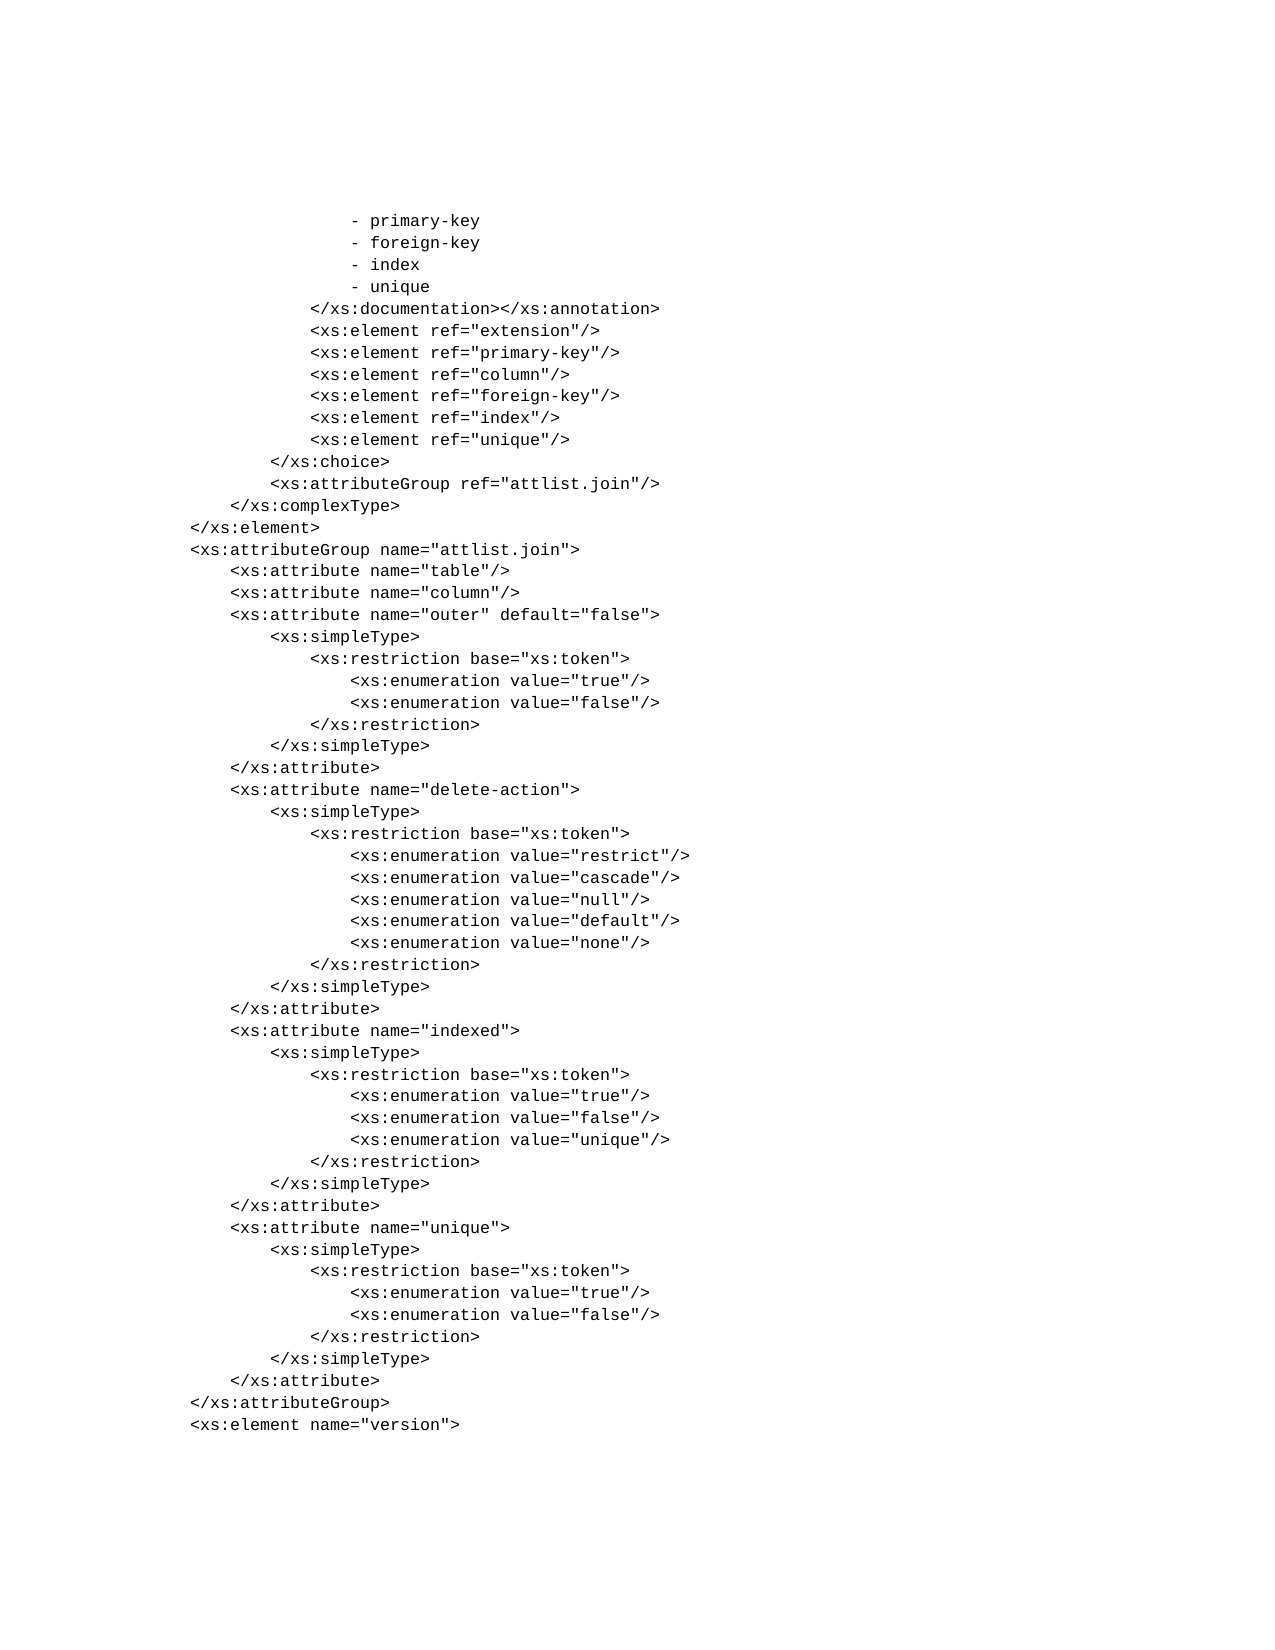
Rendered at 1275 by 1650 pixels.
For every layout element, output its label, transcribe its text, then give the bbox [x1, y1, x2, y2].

text </xs:attribute> [150, 997, 1125, 1019]
text <xs:enumeration value="unique"/> [150, 1129, 1125, 1151]
text </xs:restriction> [150, 1326, 1125, 1347]
text <xs:enumeration value="null"/> [150, 888, 1125, 910]
text <xs:element ref="unique"/> [150, 429, 1125, 451]
text - unique [150, 276, 1125, 297]
text <xs:simpleType> [150, 1238, 1125, 1260]
text <xs:attribute name="delete-action"> [150, 779, 1125, 801]
text <xs:enumeration value="true"/> [150, 669, 1125, 691]
text <xs:element ref="extension"/> [150, 319, 1125, 341]
text <xs:enumeration value="true"/> [150, 1085, 1125, 1107]
text <xs:enumeration value="default"/> [150, 910, 1125, 932]
text <xs:restriction base="xs:token"> [150, 822, 1125, 844]
text </xs:documentation></xs:annotation> [150, 297, 1125, 319]
text <xs:restriction base="xs:token"> [150, 1063, 1125, 1085]
text <xs:attribute name="indexed"> [150, 1019, 1125, 1041]
text <xs:attribute name="column"/> [150, 582, 1125, 604]
text <xs:attributeGroup ref="attlist.join"/> [150, 472, 1125, 494]
text <xs:enumeration value="true"/> [150, 1282, 1125, 1304]
text <xs:element ref="column"/> [150, 363, 1125, 385]
text <xs:attribute name="unique"> [150, 1216, 1125, 1238]
text <xs:enumeration value="restrict"/> [150, 844, 1125, 866]
text <xs:simpleType> [150, 626, 1125, 647]
text <xs:element ref="foreign-key"/> [150, 385, 1125, 407]
text <xs:element ref="primary-key"/> [150, 341, 1125, 363]
text <xs:enumeration value="none"/> [150, 932, 1125, 954]
text </xs:simpleType> [150, 1172, 1125, 1194]
text </xs:simpleType> [150, 735, 1125, 757]
text <xs:enumeration value="false"/> [150, 1304, 1125, 1326]
text <xs:restriction base="xs:token"> [150, 647, 1125, 669]
text <xs:attribute name="outer" default="false"> [150, 604, 1125, 626]
text </xs:choice> [150, 451, 1125, 472]
text </xs:complexType> [150, 494, 1125, 516]
text - index [150, 254, 1125, 276]
text </xs:attribute> [150, 1369, 1125, 1391]
text </xs:element> [150, 516, 1125, 538]
text </xs:simpleType> [150, 976, 1125, 997]
text <xs:enumeration value="cascade"/> [150, 866, 1125, 888]
text <xs:element ref="index"/> [150, 407, 1125, 429]
text </xs:attribute> [150, 1194, 1125, 1216]
text </xs:restriction> [150, 1151, 1125, 1172]
text <xs:enumeration value="false"/> [150, 1107, 1125, 1129]
text </xs:simpleType> [150, 1347, 1125, 1369]
text <xs:enumeration value="false"/> [150, 691, 1125, 713]
text <xs:simpleType> [150, 1041, 1125, 1063]
text <xs:simpleType> [150, 801, 1125, 822]
text <xs:attributeGroup name="attlist.join"> [150, 538, 1125, 560]
text <xs:attribute name="table"/> [150, 560, 1125, 582]
text </xs:restriction> [150, 954, 1125, 976]
text - foreign-key [150, 232, 1125, 254]
text </xs:attributeGroup> [150, 1391, 1125, 1413]
text </xs:attribute> [150, 757, 1125, 779]
text <xs:restriction base="xs:token"> [150, 1260, 1125, 1282]
text </xs:restriction> [150, 713, 1125, 735]
text - primary-key [150, 210, 1125, 232]
text <xs:element name="version"> [150, 1413, 1125, 1435]
